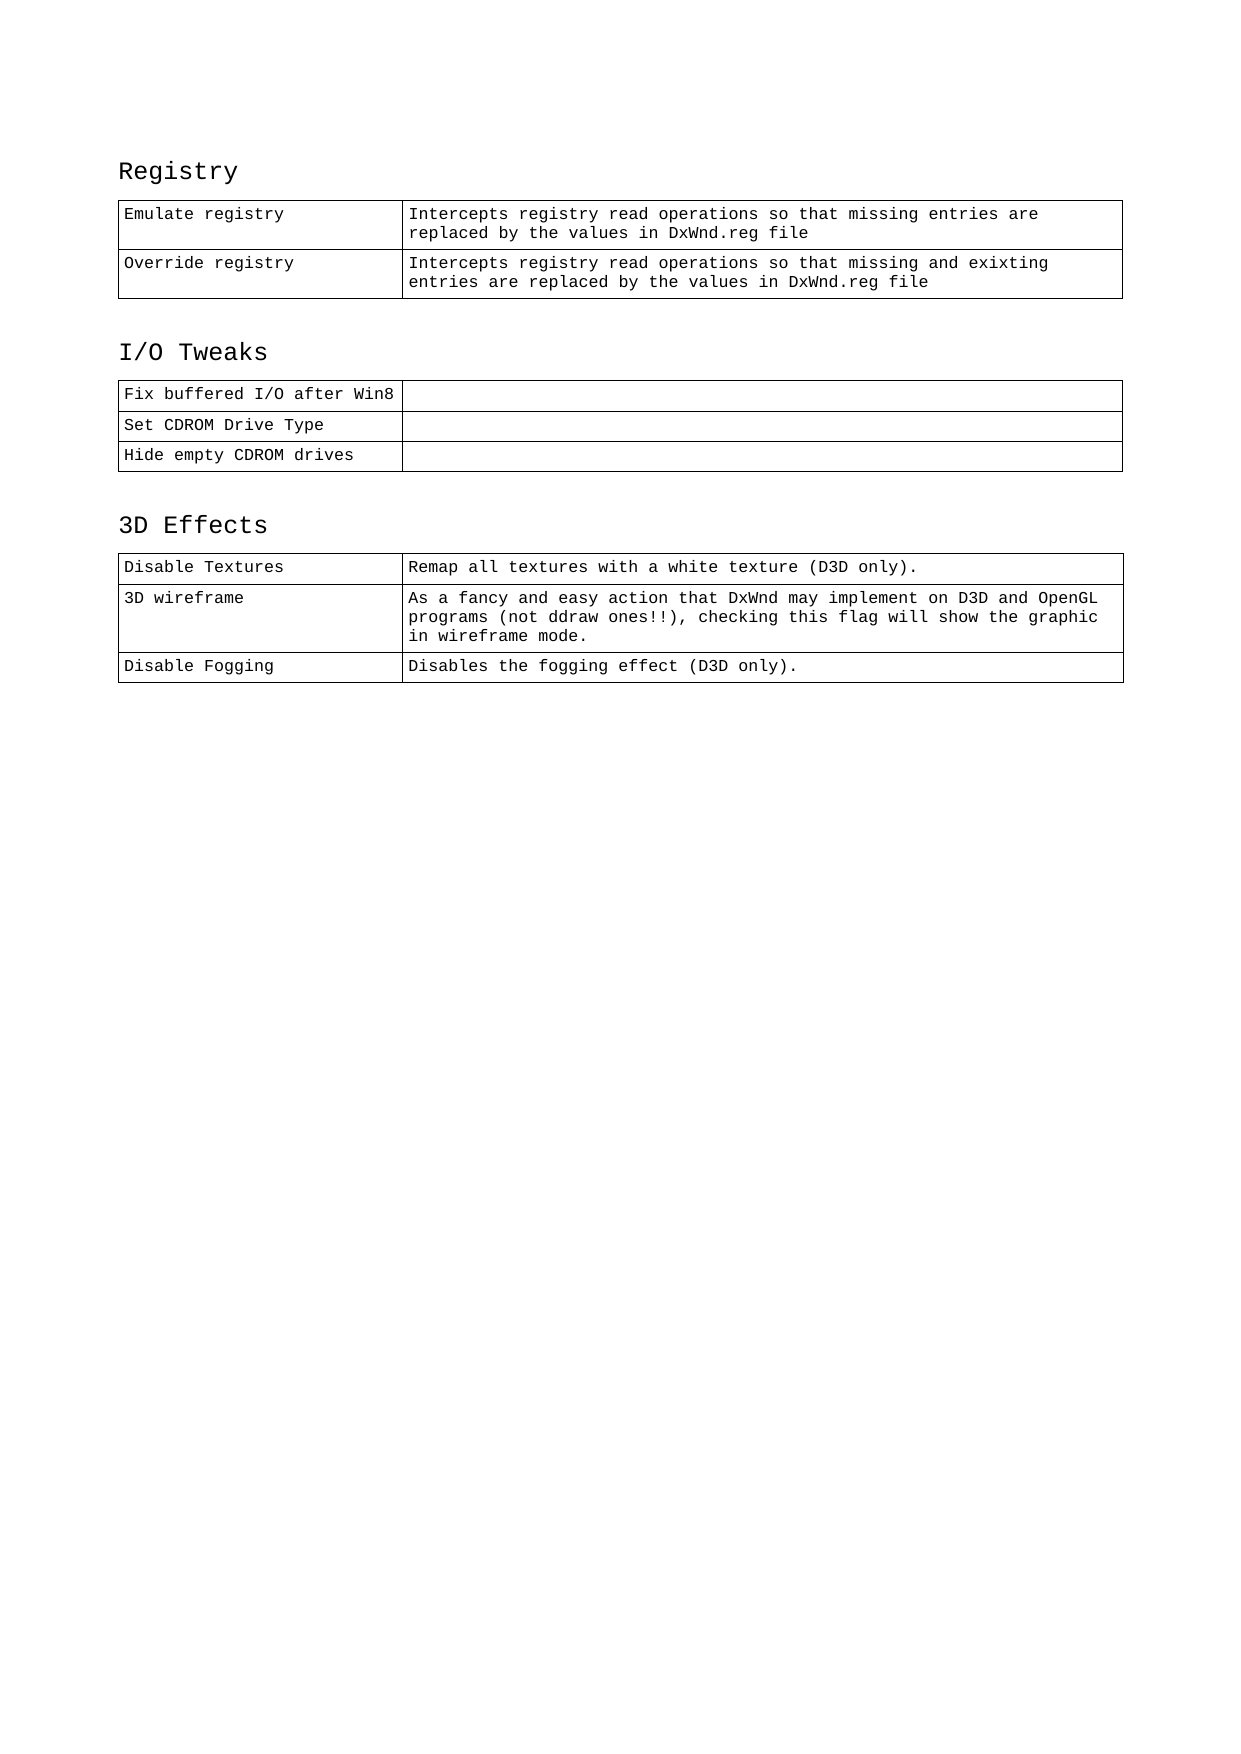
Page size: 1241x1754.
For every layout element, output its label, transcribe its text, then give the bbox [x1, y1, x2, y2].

table_header Emulate registry [119, 201, 402, 249]
table_header Intercepts registry read operations so that missing entries are replaced by the values in DxWnd.reg file [403, 201, 1122, 249]
table_header [403, 381, 1122, 411]
table_header Remap all textures with a white texture (D3D only). [403, 554, 1123, 583]
table_cell Disable Fogging [119, 653, 402, 682]
table_cell Hide empty CDROM drives [119, 442, 402, 471]
table_cell Disables the fogging effect (D3D only). [403, 653, 1123, 682]
text Registry [118, 159, 1122, 187]
text I/O Tweaks [118, 339, 1122, 368]
table_cell 3D wireframe [119, 585, 402, 652]
text 3D Effects [118, 512, 1122, 541]
table_cell [403, 442, 1122, 471]
table_cell Set CDROM Drive Type [119, 412, 402, 441]
table_cell Intercepts registry read operations so that missing and exixting entries are replaced by the values in DxWnd.reg file [403, 250, 1122, 298]
table_cell [403, 412, 1122, 441]
table_header Disable Textures [119, 554, 402, 583]
table_header Fix buffered I/O after Win8 [119, 381, 402, 411]
table_cell Override registry [119, 250, 402, 298]
table_cell As a fancy and easy action that DxWnd may implement on D3D and OpenGL programs (not ddraw ones!!), checking this flag will show the graphic in wireframe mode. [403, 585, 1123, 652]
